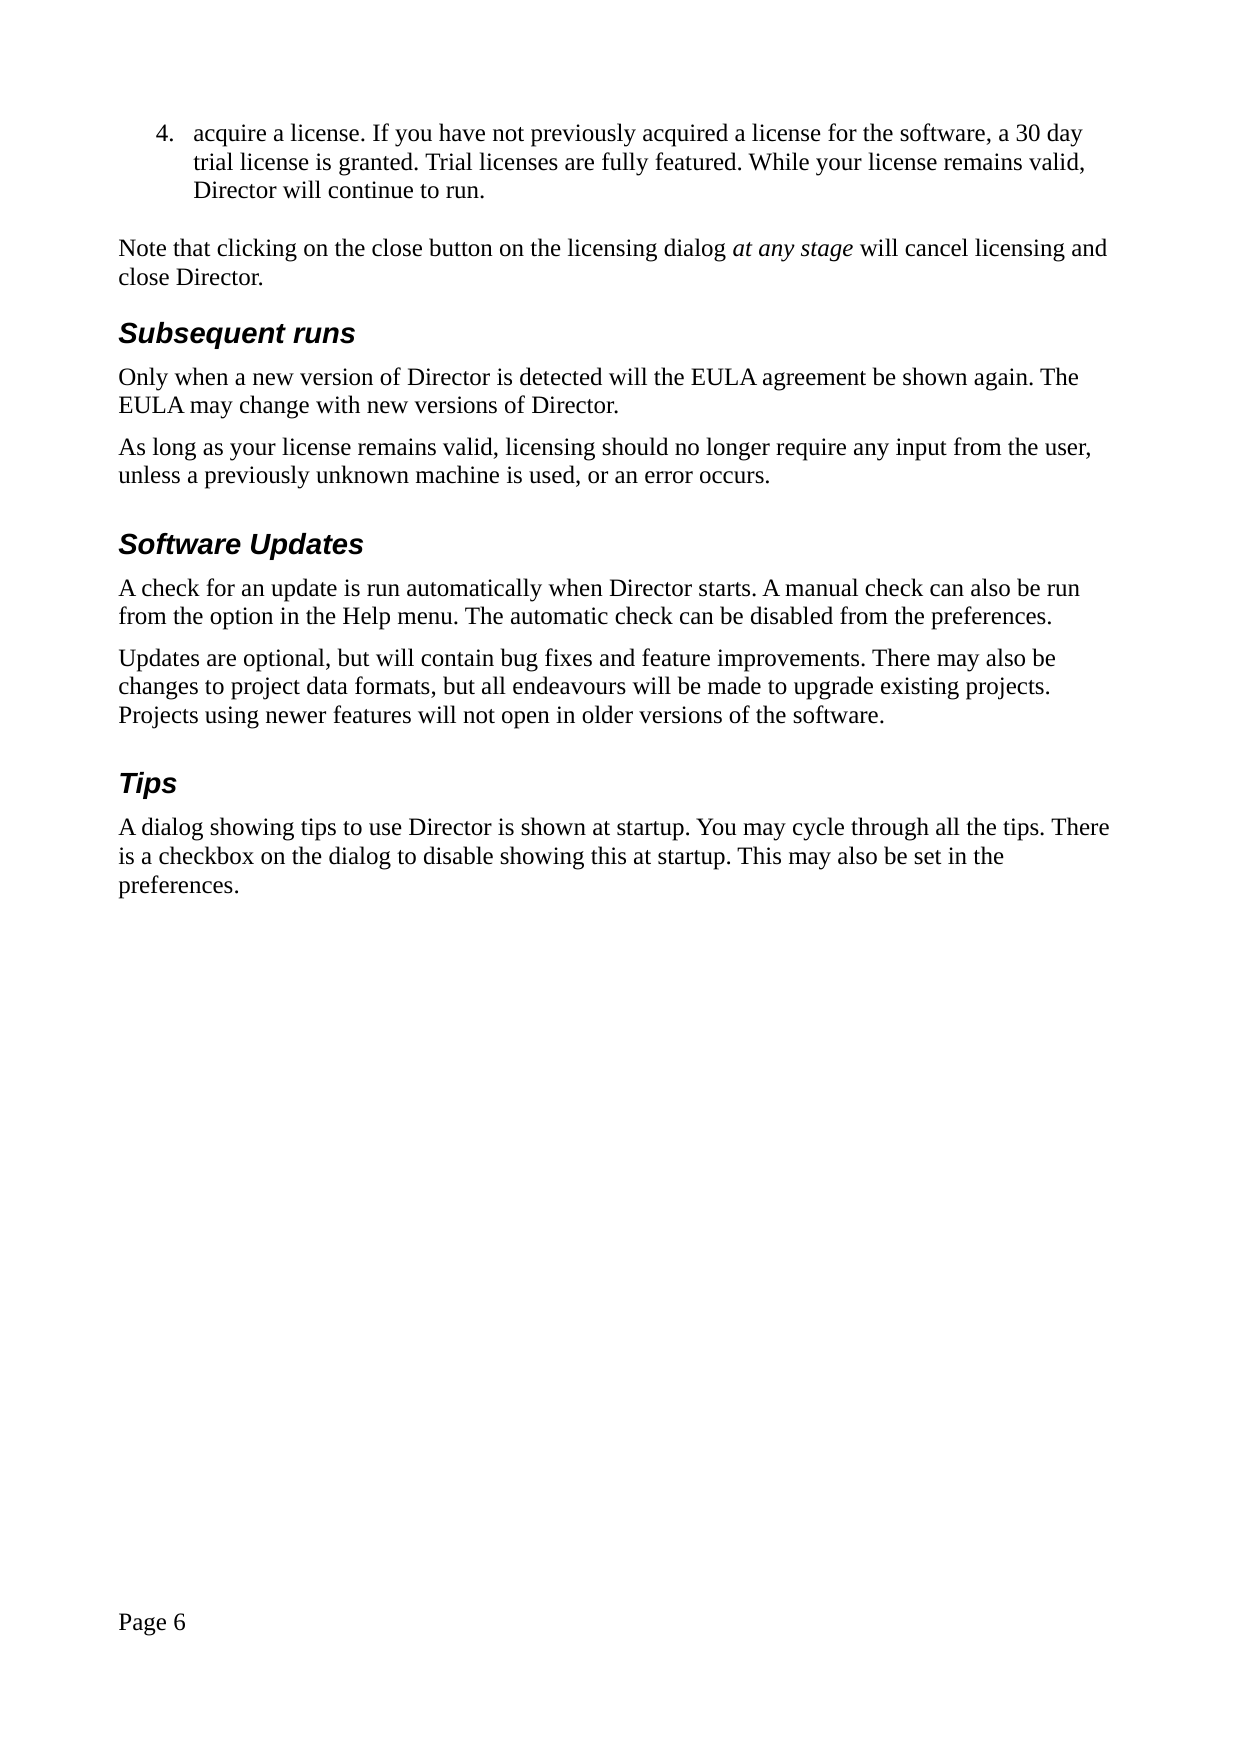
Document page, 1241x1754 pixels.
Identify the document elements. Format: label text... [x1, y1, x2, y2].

text A dialog showing tips to use Director is shown at startup. You may cycle through all the tips. There is a checkbox on the dialog to disable showing this at startup. This may also be set in the preferences. [118, 812, 1122, 899]
text Updates are optional, but will contain bug fixes and feature improvements. There may also be changes to project data formats, but all endeavours will be made to upgrade existing projects. Projects using newer features will not open in older versions of the software. [118, 643, 1122, 729]
text Only when a new version of Director is detected will the EULA agreement be shown again. The EULA may change with new versions of Director. [118, 362, 1122, 419]
text As long as your license remains valid, licensing should no longer require any input from the user, unless a previously unknown machine is used, or an error occurs. [118, 432, 1122, 489]
subtitle Software Updates [118, 527, 1122, 560]
text A check for an update is run automatically when Director starts. A manual check can also be run from the option in the Help menu. The automatic check can be disabled from the preferences. [118, 573, 1122, 630]
subtitle Subsequent runs [118, 316, 1122, 349]
subtitle Tips [118, 766, 1122, 800]
list acquire a license. If you have not previously acquired a license for the software, a 30 day trial license is granted. Trial licenses are fully featured. While your license remains valid, Director will continue to run. [156, 118, 1122, 204]
text Note that clicking on the close button on the licensing dialog at any stage will cancel licensing and close Director. [118, 233, 1122, 291]
